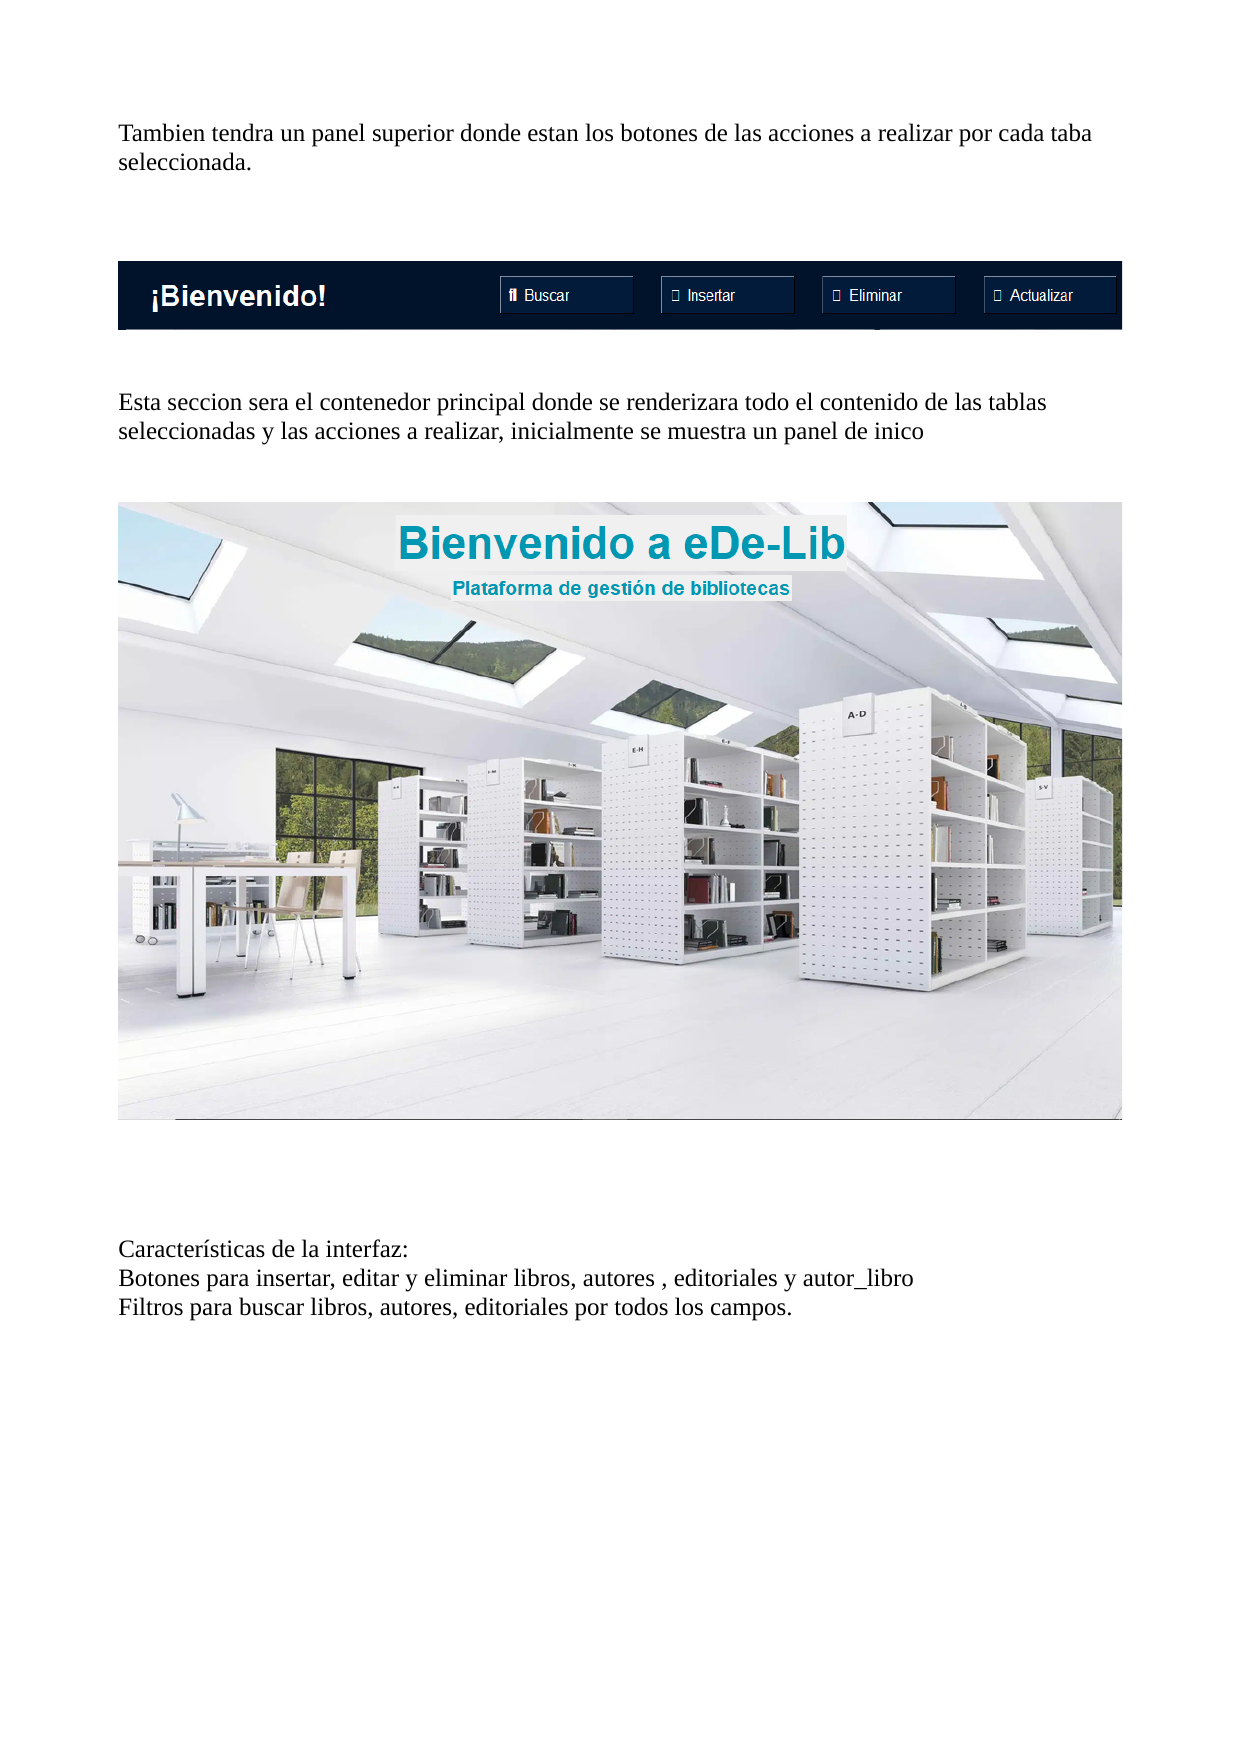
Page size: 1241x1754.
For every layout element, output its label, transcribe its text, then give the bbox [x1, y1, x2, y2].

text Características de la interfaz: [118, 1234, 1122, 1263]
text Esta seccion sera el contenedor principal donde se renderizara todo el contenido de las tablas seleccionadas y las acciones a realizar, inicialmente se muestra un panel de inico [118, 387, 1122, 445]
text Botones para insertar, editar y eliminar libros, autores , editoriales y autor_libro [118, 1263, 1122, 1292]
text Filtros para buscar libros, autores, editoriales por todos los campos. [118, 1292, 1122, 1321]
picture [118, 261, 1123, 330]
picture [118, 502, 1123, 1120]
text Tambien tendra un panel superior donde estan los botones de las acciones a realizar por cada taba seleccionada. [118, 118, 1122, 176]
